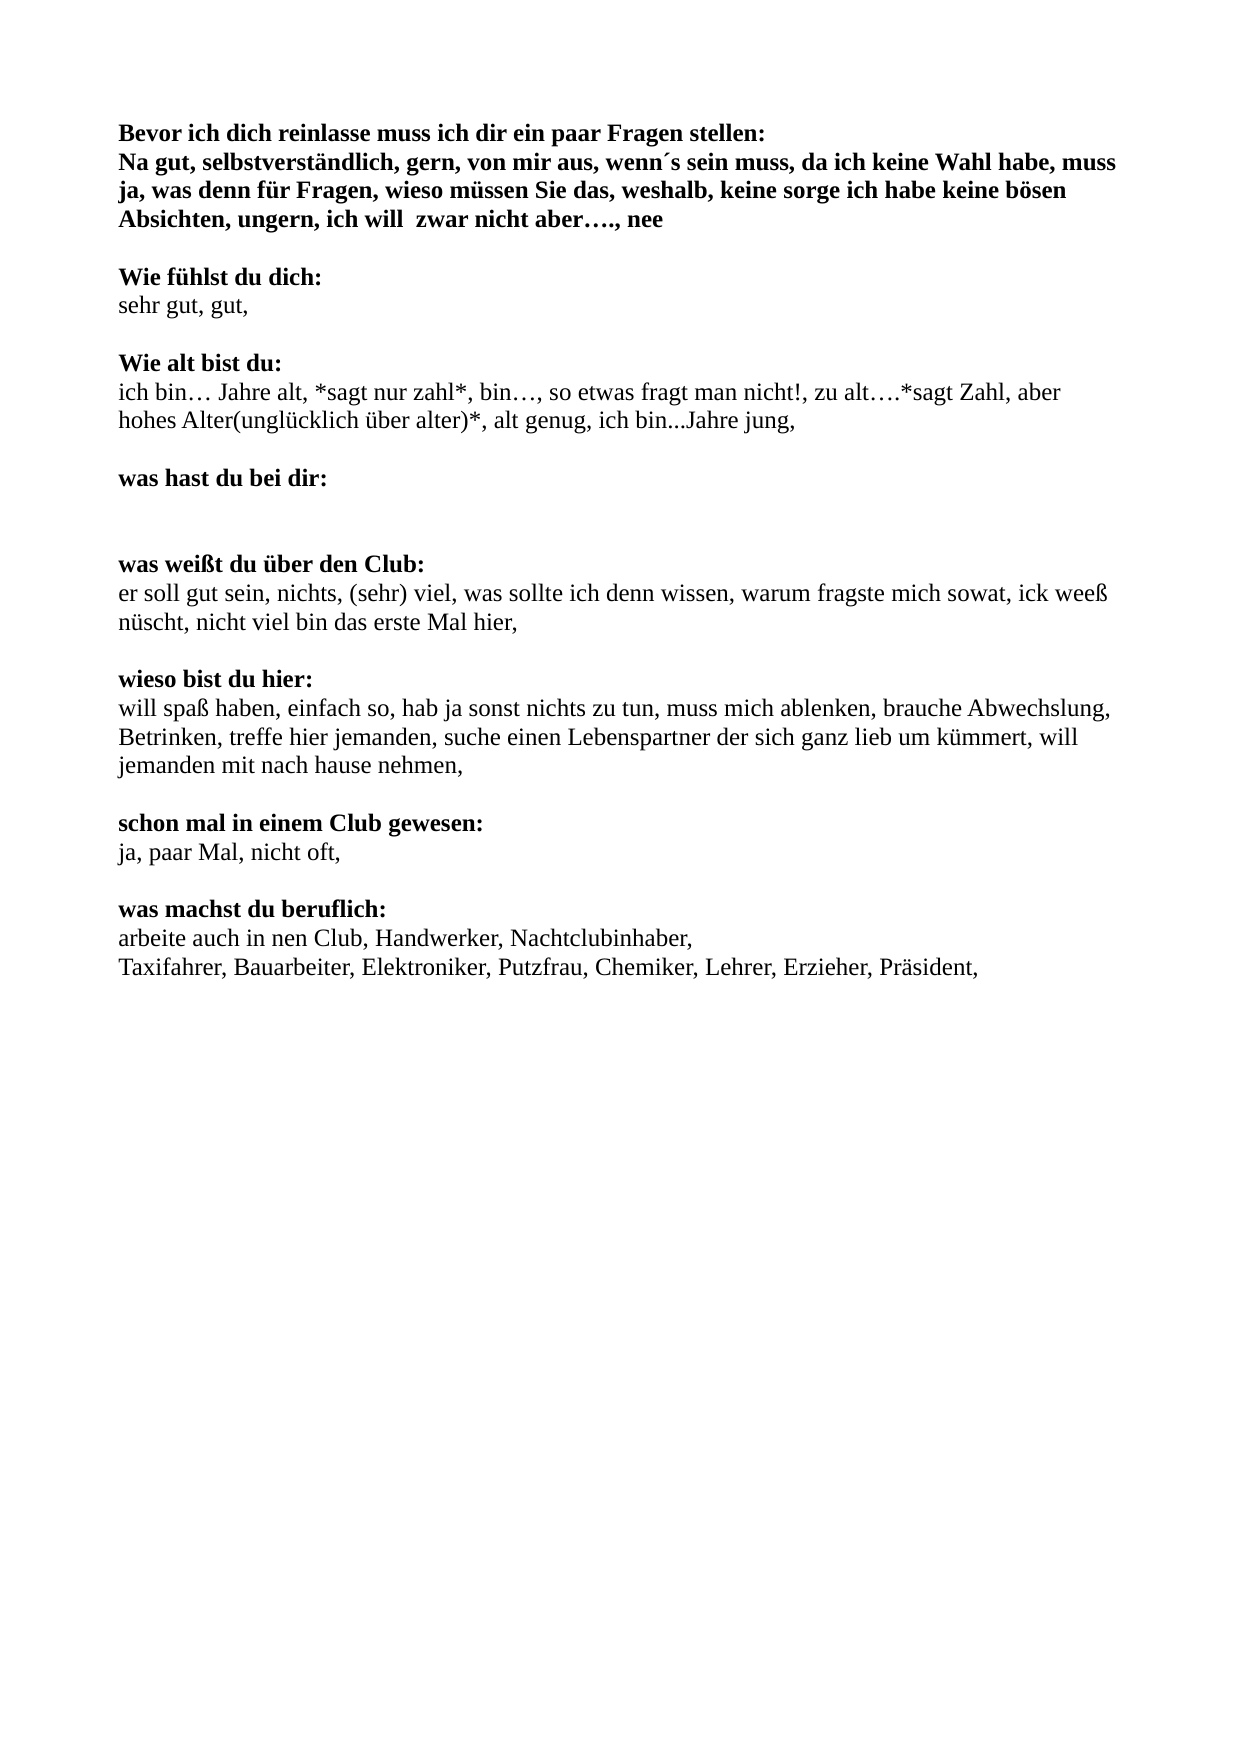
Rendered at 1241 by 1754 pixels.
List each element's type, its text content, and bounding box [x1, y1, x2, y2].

text Na gut, selbstverständlich, gern, von mir aus, wenn´s sein muss, da ich keine Wahl habe, muss ja, was denn für Fragen, wieso müssen Sie das, weshalb, keine sorge ich habe keine bösen Absichten, ungern, ich will zwar nicht aber…., nee [118, 147, 1122, 233]
text Wie alt bist du: [118, 348, 1122, 377]
text Taxifahrer, Bauarbeiter, Elektroniker, Putzfrau, Chemiker, Lehrer, Erzieher, Präsident, [118, 952, 1122, 981]
text wieso bist du hier: [118, 664, 1122, 693]
text schon mal in einem Club gewesen: [118, 808, 1122, 837]
text Bevor ich dich reinlasse muss ich dir ein paar Fragen stellen: [118, 118, 1122, 147]
text was machst du beruflich: [118, 894, 1122, 923]
text arbeite auch in nen Club, Handwerker, Nachtclubinhaber, [118, 923, 1122, 952]
text ich bin… Jahre alt, *sagt nur zahl*, bin…, so etwas fragt man nicht!, zu alt….*sagt Zahl, aber hohes Alter(unglücklich über alter)*, alt genug, ich bin...Jahre jung, [118, 377, 1122, 434]
text sehr gut, gut, [118, 291, 1122, 319]
text was hast du bei dir: [118, 463, 1122, 492]
text er soll gut sein, nichts, (sehr) viel, was sollte ich denn wissen, warum fragste mich sowat, ick weeß nüscht, nicht viel bin das erste Mal hier, [118, 578, 1122, 636]
text ja, paar Mal, nicht oft, [118, 837, 1122, 866]
text Wie fühlst du dich: [118, 262, 1122, 291]
text will spaß haben, einfach so, hab ja sonst nichts zu tun, muss mich ablenken, brauche Abwechslung, Betrinken, treffe hier jemanden, suche einen Lebenspartner der sich ganz lieb um kümmert, will jemanden mit nach hause nehmen, [118, 693, 1122, 779]
text was weißt du über den Club: [118, 549, 1122, 578]
